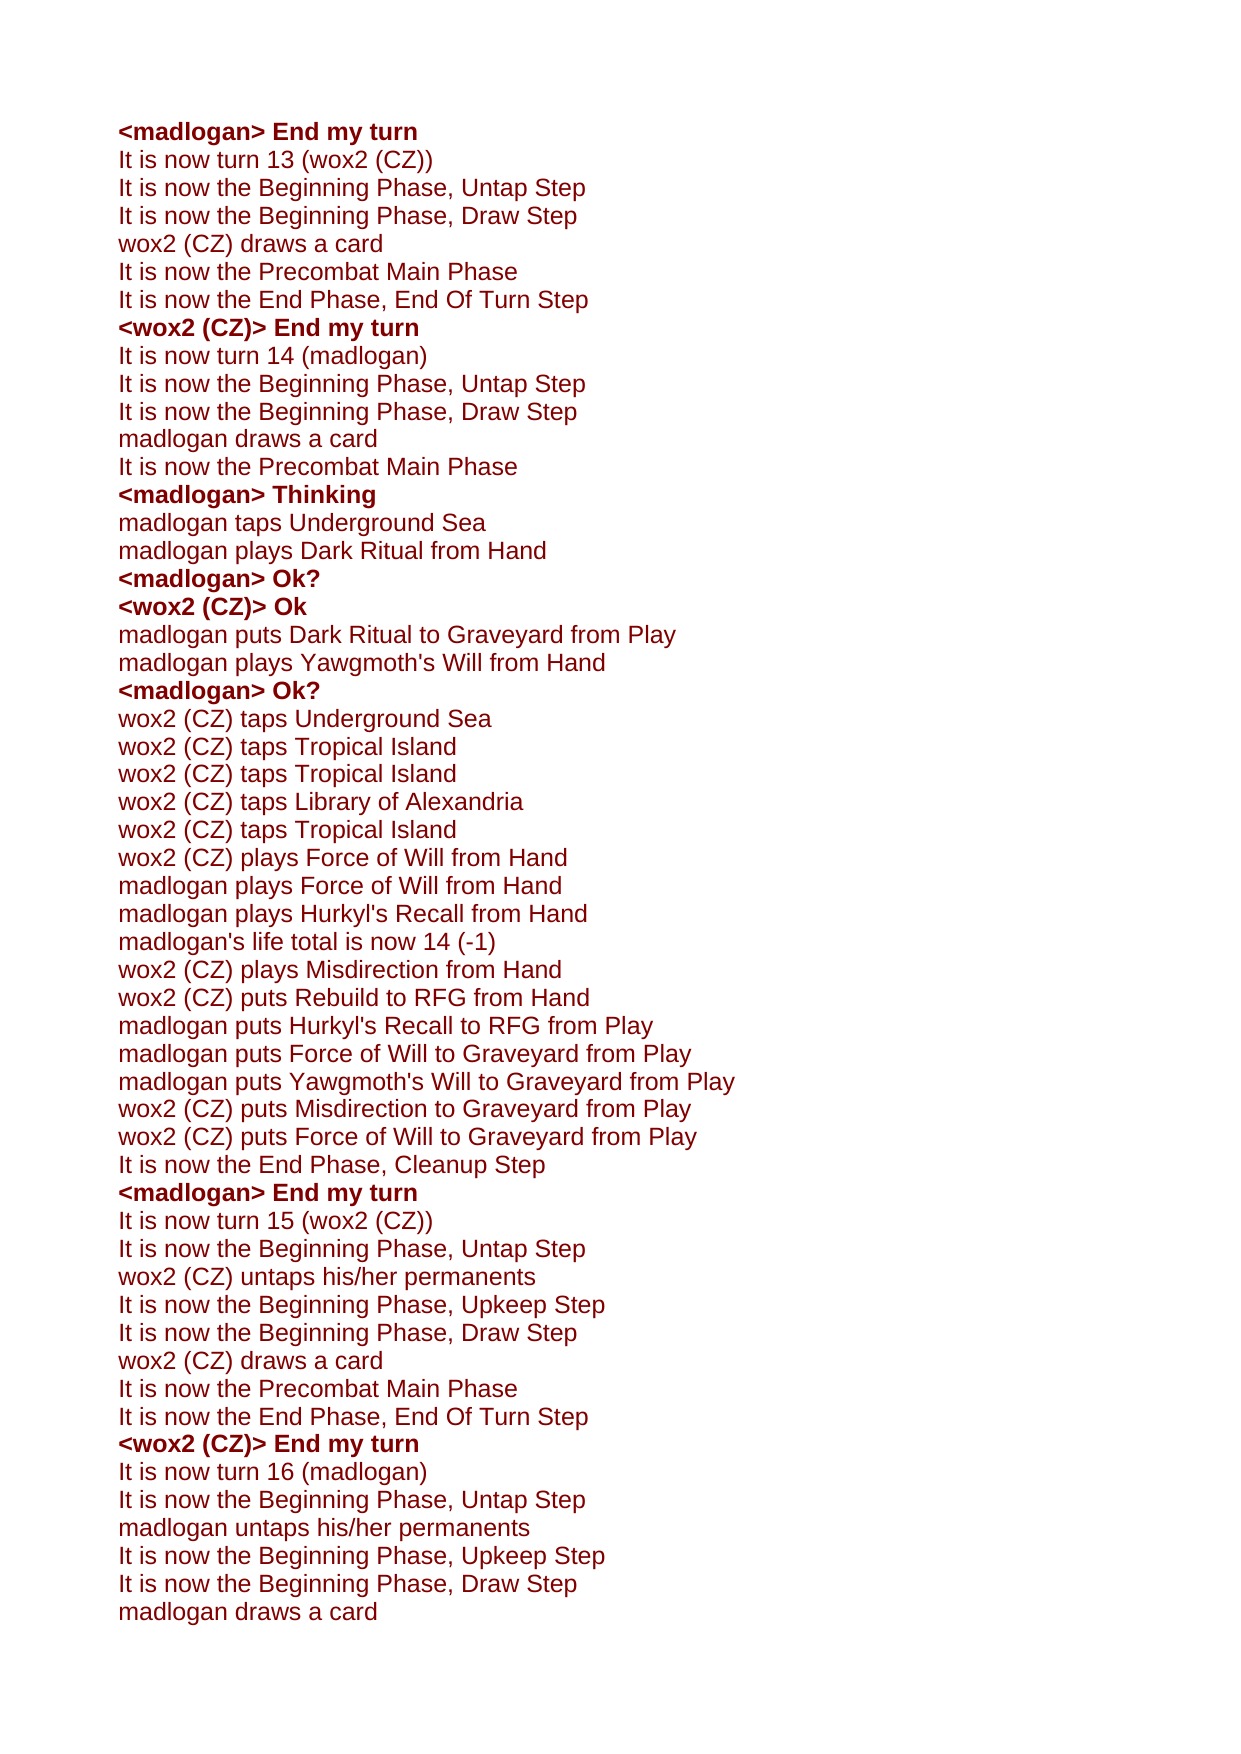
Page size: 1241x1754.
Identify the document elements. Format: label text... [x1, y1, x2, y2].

text It is now turn 15 (wox2 (CZ)) [118, 1207, 1122, 1235]
text madlogan plays Hurkyl's Recall from Hand [118, 900, 1122, 928]
text <madlogan> End my turn [118, 118, 1122, 146]
text <wox2 (CZ)> Ok [118, 593, 1122, 621]
text madlogan puts Yawgmoth's Will to Graveyard from Play [118, 1067, 1122, 1095]
text wox2 (CZ) plays Misdirection from Hand [118, 956, 1122, 983]
text wox2 (CZ) draws a card [118, 1346, 1122, 1374]
text wox2 (CZ) puts Rebuild to RFG from Hand [118, 983, 1122, 1011]
text It is now the Beginning Phase, Upkeep Step [118, 1542, 1122, 1570]
text madlogan untaps his/her permanents [118, 1514, 1122, 1542]
text wox2 (CZ) taps Tropical Island [118, 760, 1122, 788]
text wox2 (CZ) plays Force of Will from Hand [118, 844, 1122, 872]
text <madlogan> Ok? [118, 565, 1122, 593]
text It is now the Beginning Phase, Upkeep Step [118, 1291, 1122, 1318]
text madlogan puts Force of Will to Graveyard from Play [118, 1039, 1122, 1067]
text It is now the Precombat Main Phase [118, 453, 1122, 481]
text wox2 (CZ) puts Misdirection to Graveyard from Play [118, 1095, 1122, 1123]
text madlogan puts Dark Ritual to Graveyard from Play [118, 621, 1122, 648]
text wox2 (CZ) untaps his/her permanents [118, 1263, 1122, 1291]
text madlogan puts Hurkyl's Recall to RFG from Play [118, 1011, 1122, 1039]
text madlogan plays Force of Will from Hand [118, 872, 1122, 900]
text It is now the End Phase, End Of Turn Step [118, 286, 1122, 313]
text It is now the Beginning Phase, Untap Step [118, 174, 1122, 202]
text It is now turn 13 (wox2 (CZ)) [118, 146, 1122, 174]
text madlogan's life total is now 14 (-1) [118, 928, 1122, 956]
text <wox2 (CZ)> End my turn [118, 313, 1122, 341]
text It is now the Beginning Phase, Draw Step [118, 397, 1122, 425]
text It is now the End Phase, End Of Turn Step [118, 1402, 1122, 1430]
text It is now turn 16 (madlogan) [118, 1458, 1122, 1486]
text wox2 (CZ) taps Tropical Island [118, 816, 1122, 844]
text madlogan draws a card [118, 1598, 1122, 1626]
text It is now turn 14 (madlogan) [118, 341, 1122, 369]
text wox2 (CZ) taps Tropical Island [118, 732, 1122, 760]
text <madlogan> Thinking [118, 481, 1122, 509]
text madlogan plays Yawgmoth's Will from Hand [118, 648, 1122, 676]
text <madlogan> Ok? [118, 676, 1122, 704]
text <wox2 (CZ)> End my turn [118, 1430, 1122, 1458]
text wox2 (CZ) puts Force of Will to Graveyard from Play [118, 1123, 1122, 1151]
text It is now the Precombat Main Phase [118, 258, 1122, 286]
text wox2 (CZ) taps Underground Sea [118, 704, 1122, 732]
text madlogan draws a card [118, 425, 1122, 453]
text madlogan taps Underground Sea [118, 509, 1122, 537]
text It is now the Beginning Phase, Untap Step [118, 1486, 1122, 1514]
text <madlogan> End my turn [118, 1179, 1122, 1207]
text madlogan plays Dark Ritual from Hand [118, 537, 1122, 565]
text It is now the Beginning Phase, Draw Step [118, 1570, 1122, 1598]
text wox2 (CZ) draws a card [118, 230, 1122, 258]
text It is now the Beginning Phase, Untap Step [118, 1235, 1122, 1263]
text It is now the Precombat Main Phase [118, 1374, 1122, 1402]
text It is now the Beginning Phase, Draw Step [118, 1318, 1122, 1346]
text It is now the End Phase, Cleanup Step [118, 1151, 1122, 1179]
text It is now the Beginning Phase, Untap Step [118, 369, 1122, 397]
text It is now the Beginning Phase, Draw Step [118, 202, 1122, 230]
text wox2 (CZ) taps Library of Alexandria [118, 788, 1122, 816]
